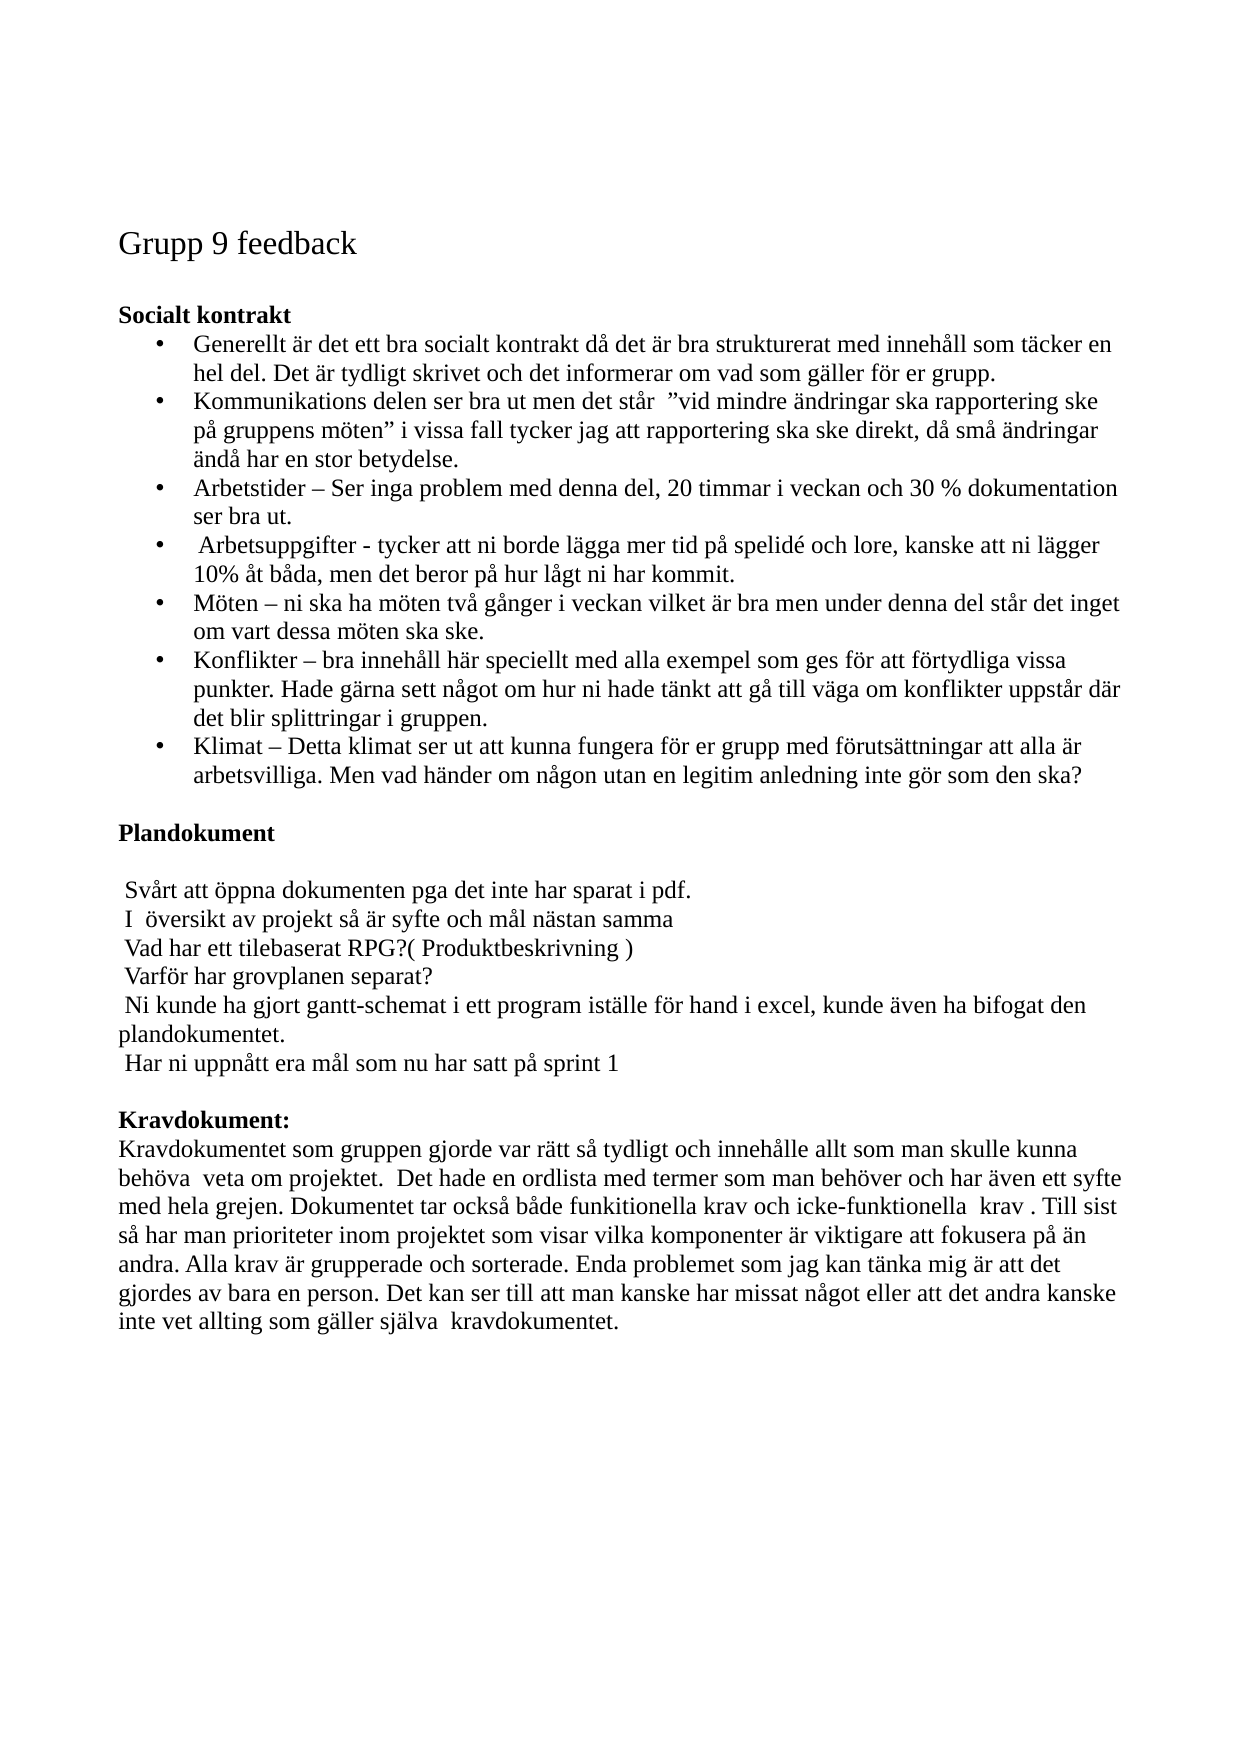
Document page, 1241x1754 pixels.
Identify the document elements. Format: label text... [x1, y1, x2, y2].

text Ni kunde ha gjort gantt-schemat i ett program iställe för hand i excel, kunde även ha bifogat den plandokumentet. [118, 990, 1122, 1048]
text Kravdokument: [118, 1105, 1122, 1134]
text Grupp 9 feedback [118, 223, 1122, 262]
text Plandokument [118, 818, 1122, 846]
text Socialt kontrakt [118, 300, 1122, 329]
list Klimat – Detta klimat ser ut att kunna fungera för er grupp med förutsättningar att alla är arbetsvilliga. Men vad händer om någon utan en legitim anledning inte gör som den ska? [156, 731, 1122, 789]
list Möten – ni ska ha möten två gånger i veckan vilket är bra men under denna del står det inget om vart dessa möten ska ske. [156, 588, 1122, 645]
list Generellt är det ett bra socialt kontrakt då det är bra strukturerat med innehåll som täcker en hel del. Det är tydligt skrivet och det informerar om vad som gäller för er grupp. [156, 329, 1122, 386]
list Arbetsuppgifter - tycker att ni borde lägga mer tid på spelidé och lore, kanske att ni lägger 10% åt båda, men det beror på hur lågt ni har kommit. [156, 530, 1122, 588]
list Arbetstider – Ser inga problem med denna del, 20 timmar i veckan och 30 % dokumentation ser bra ut. [156, 473, 1122, 530]
text Varför har grovplanen separat? [118, 961, 1122, 990]
text Vad har ett tilebaserat RPG?( Produktbeskrivning ) [118, 933, 1122, 961]
text Har ni uppnått era mål som nu har satt på sprint 1 [118, 1048, 1122, 1076]
list Konflikter – bra innehåll här speciellt med alla exempel som ges för att förtydliga vissa punkter. Hade gärna sett något om hur ni hade tänkt att gå till väga om konflikter uppstår där det blir splittringar i gruppen. [156, 645, 1122, 731]
list Kommunikations delen ser bra ut men det står ”vid mindre ändringar ska rapportering ske på gruppens möten” i vissa fall tycker jag att rapportering ska ske direkt, då små ändringar ändå har en stor betydelse. [156, 386, 1122, 473]
text I översikt av projekt så är syfte och mål nästan samma [118, 904, 1122, 933]
text Svårt att öppna dokumenten pga det inte har sparat i pdf. [118, 875, 1122, 904]
text Kravdokumentet som gruppen gjorde var rätt så tydligt och innehålle allt som man skulle kunna behöva veta om projektet. Det hade en ordlista med termer som man behöver och har även ett syfte med hela grejen. Dokumentet tar också både funkitionella krav och icke-funktionella krav . Till sist så har man prioriteter inom projektet som visar vilka komponenter är viktigare att fokusera på än andra. Alla krav är grupperade och sorterade. Enda problemet som jag kan tänka mig är att det gjordes av bara en person. Det kan ser till att man kanske har missat något eller att det andra kanske inte vet allting som gäller själva kravdokumentet. [118, 1134, 1122, 1335]
